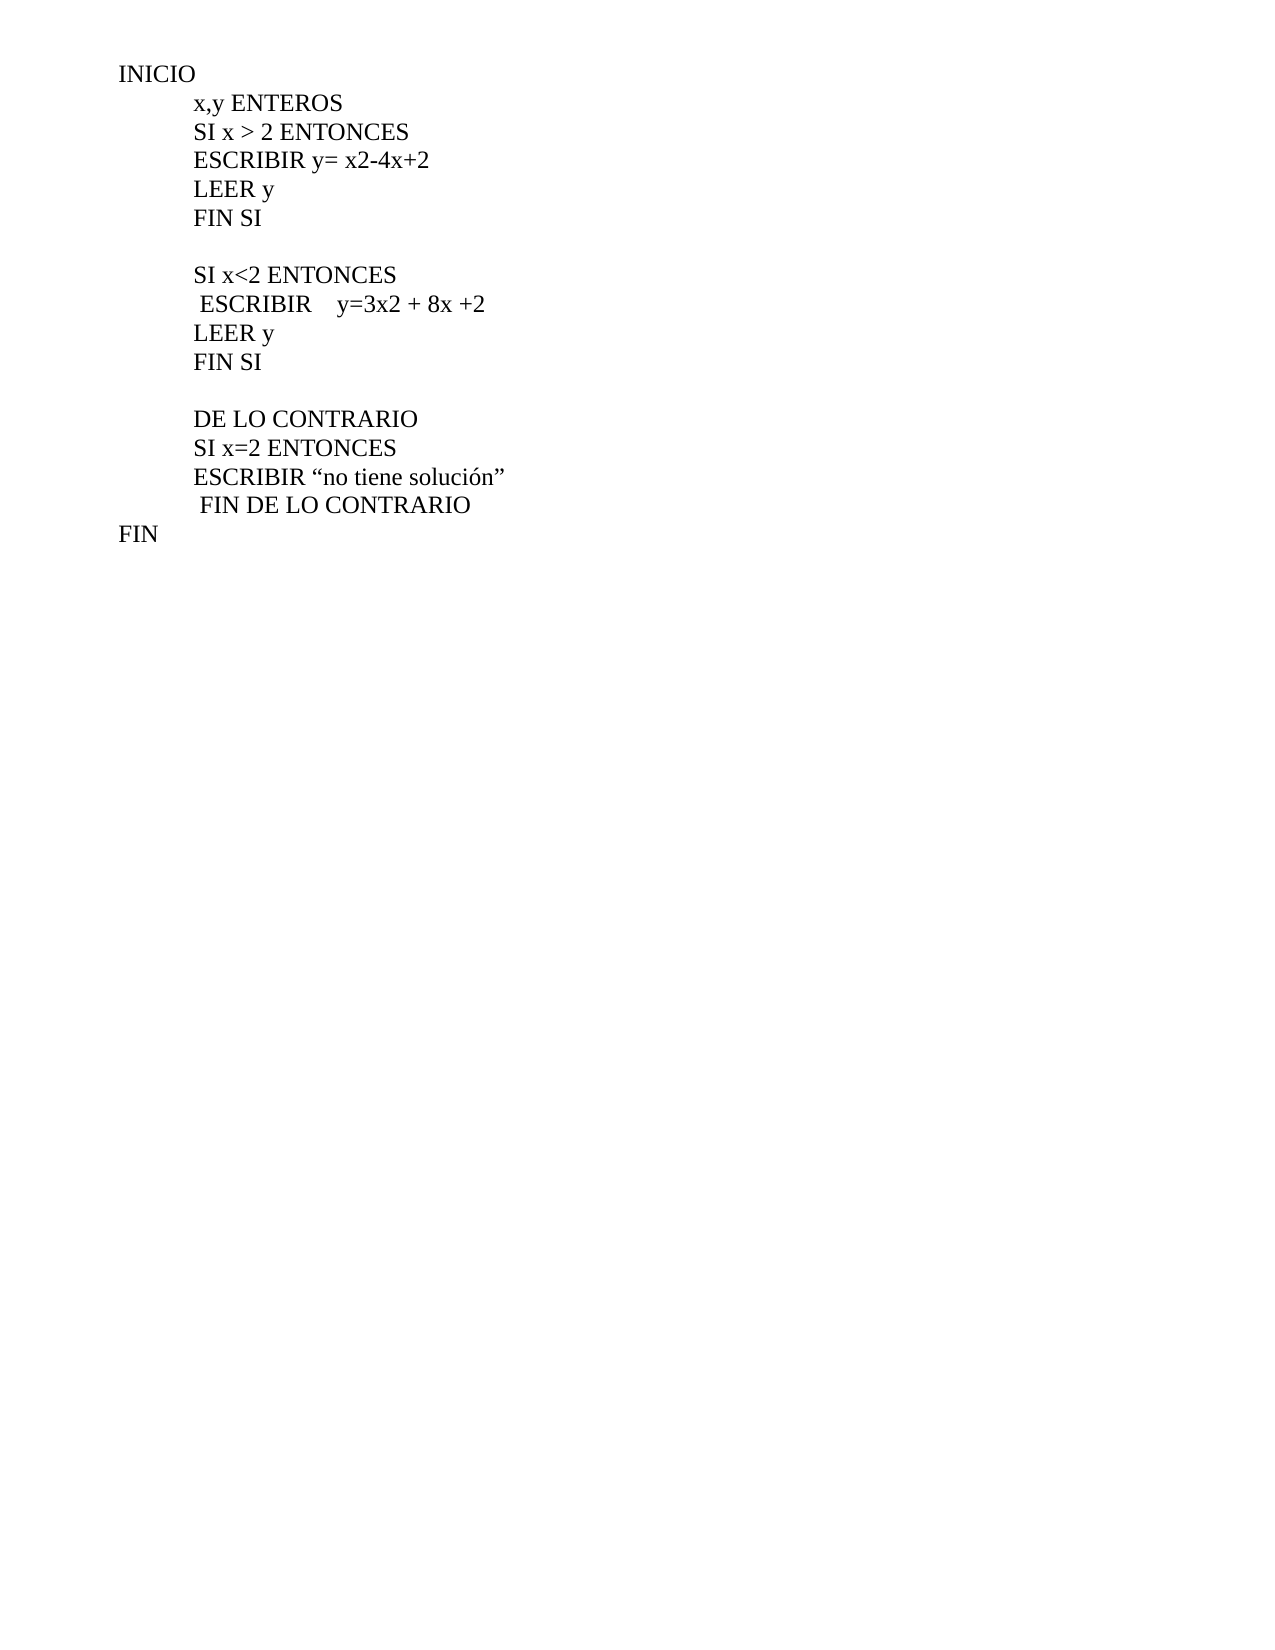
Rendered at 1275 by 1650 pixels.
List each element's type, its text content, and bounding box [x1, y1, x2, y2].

text FIN [118, 519, 1205, 548]
text FIN SI [118, 347, 1205, 375]
text SI x<2 ENTONCES [118, 260, 1205, 289]
text LEER y [118, 174, 1205, 203]
text x,y ENTEROS [118, 88, 1205, 117]
text DE LO CONTRARIO [118, 404, 1205, 433]
text FIN DE LO CONTRARIO [118, 490, 1205, 519]
text SI x > 2 ENTONCES [118, 117, 1205, 145]
text LEER y [118, 318, 1205, 347]
text SI x=2 ENTONCES [118, 433, 1205, 462]
text ESCRIBIR “no tiene solución” [118, 462, 1205, 490]
text INICIO [118, 59, 1205, 88]
text FIN SI [118, 203, 1205, 232]
text ESCRIBIR y=3x2 + 8x +2 [118, 289, 1205, 318]
text ESCRIBIR y= x2-4x+2 [118, 145, 1205, 174]
